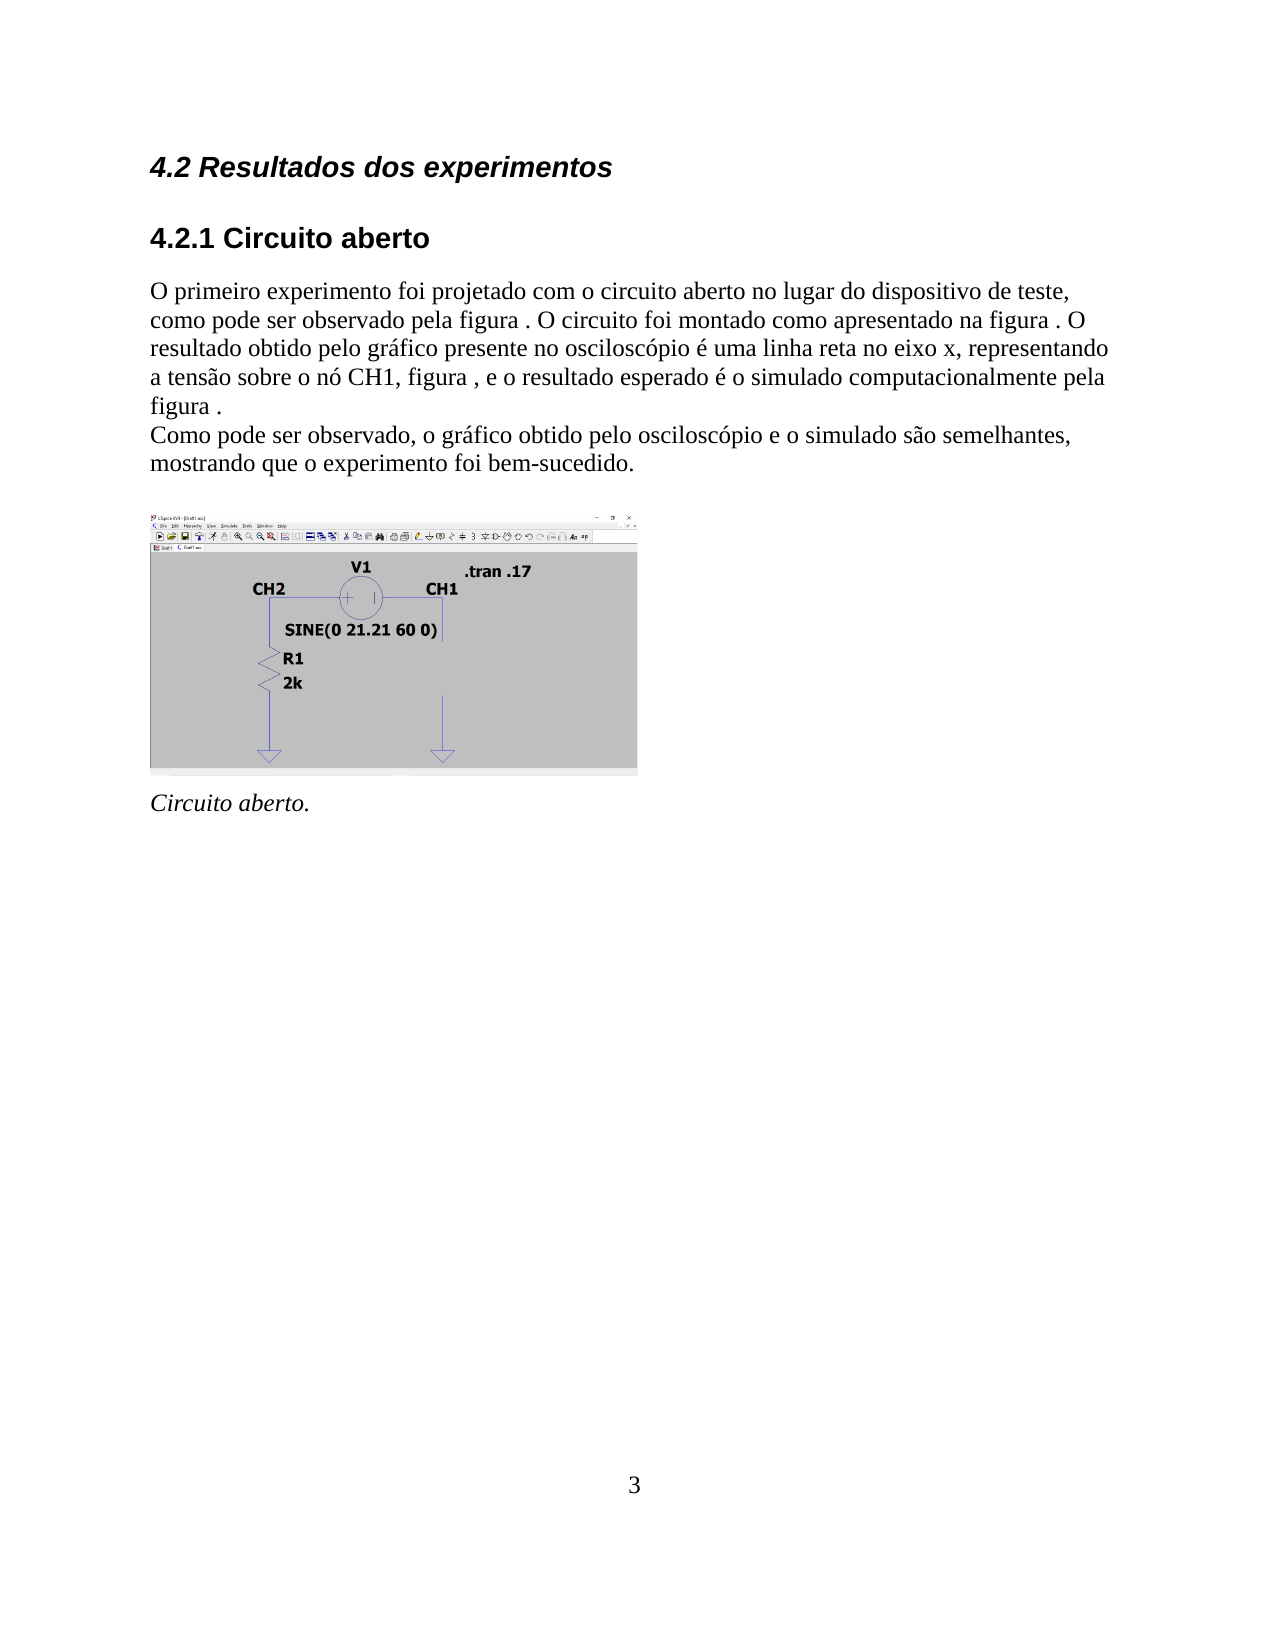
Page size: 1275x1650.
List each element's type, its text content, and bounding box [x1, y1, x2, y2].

subtitle 4.2 Resultados dos experimentos [150, 150, 1125, 183]
subtitle 4.2.1 Circuito aberto [150, 221, 1125, 254]
text Circuito aberto. [150, 788, 1125, 817]
text O primeiro experimento foi projetado com o circuito aberto no lugar do dispositivo de teste, como pode ser observado pela figura . O circuito foi montado como apresentado na figura . O resultado obtido pelo gráfico presente no osciloscópio é uma linha reta no eixo x, representando a tensão sobre o nó CH1, figura , e o resultado esperado é o simulado computacionalmente pela figura . Como pode ser observado, o gráfico obtido pelo osciloscópio e o simulado são semelhantes, mostrando que o experimento foi bem-sucedido. [150, 276, 1125, 506]
picture [150, 515, 638, 776]
